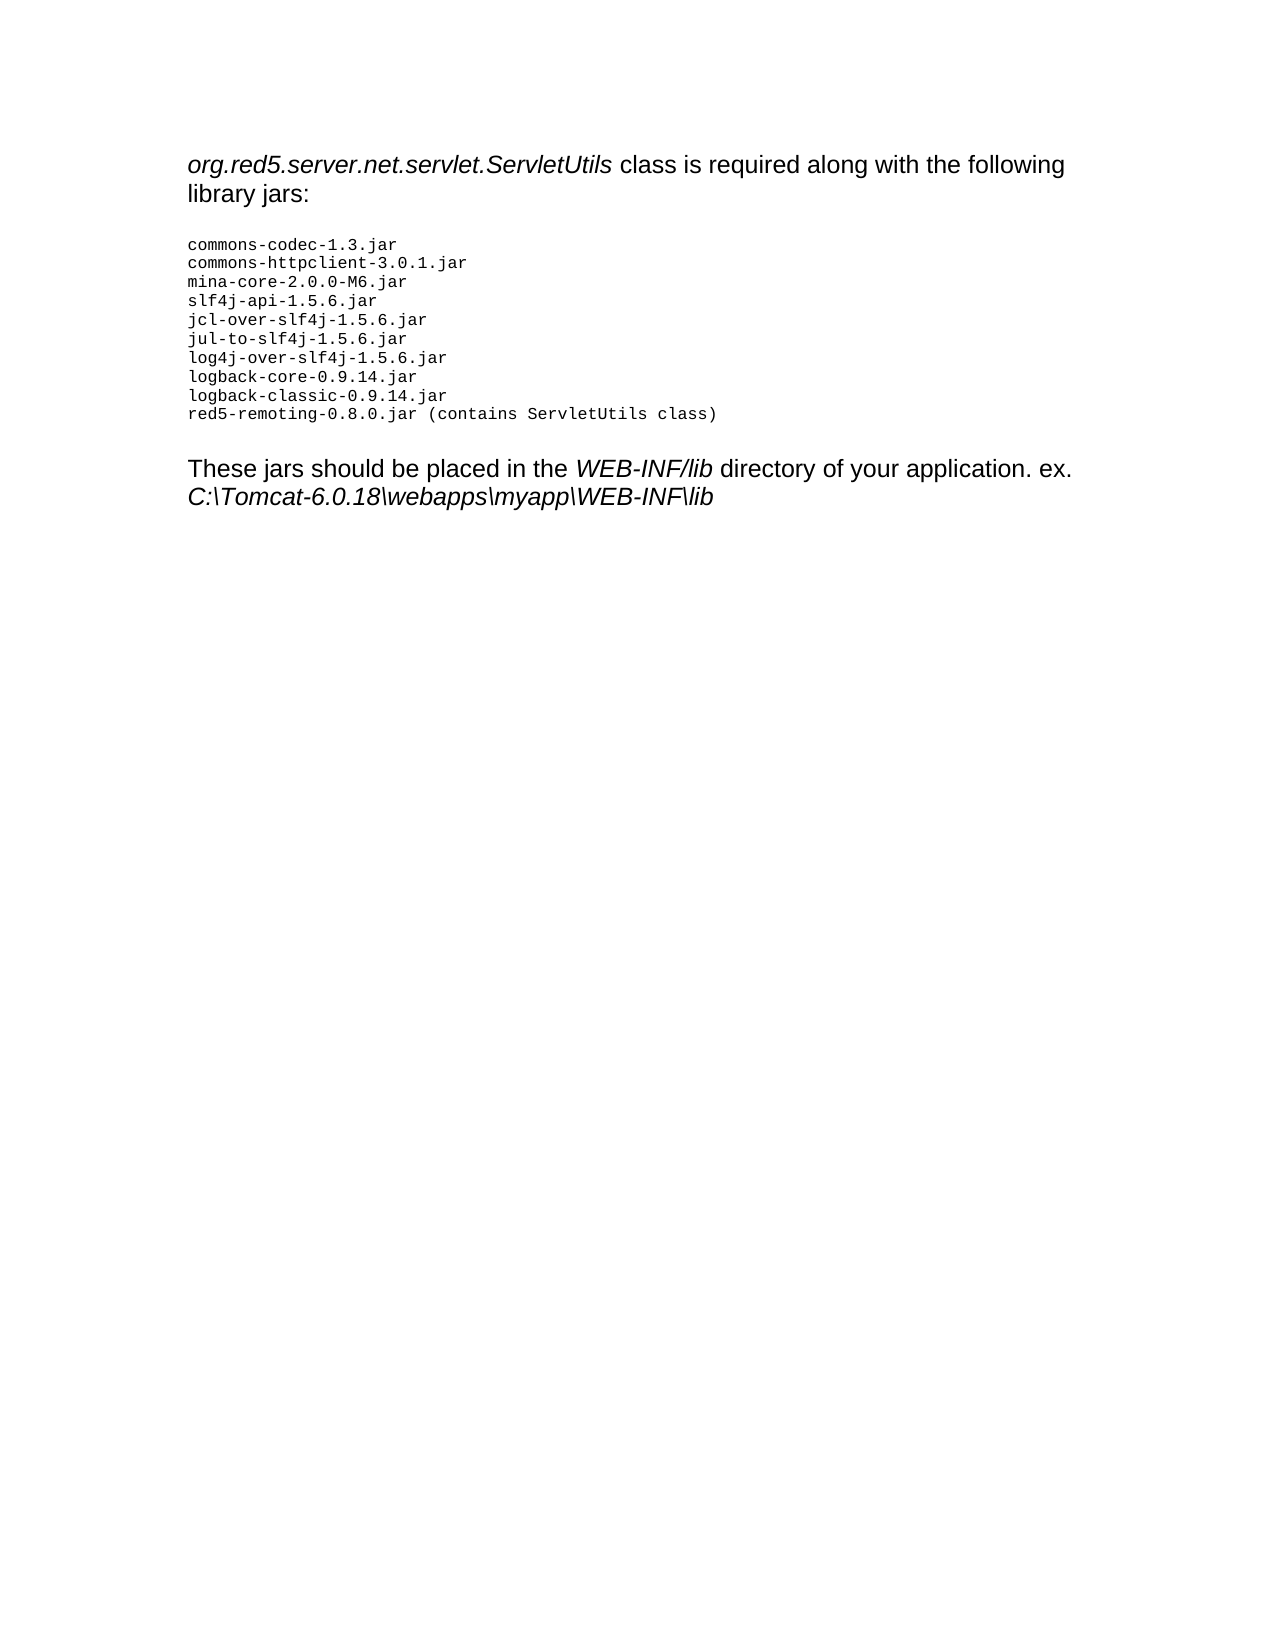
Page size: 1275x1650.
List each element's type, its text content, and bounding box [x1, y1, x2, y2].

text jul-to-slf4j-1.5.6.jar [187, 331, 1087, 349]
text commons-httpclient-3.0.1.jar [187, 255, 1087, 274]
text jcl-over-slf4j-1.5.6.jar [187, 312, 1087, 331]
text commons-codec-1.3.jar [187, 236, 1087, 255]
text org.red5.server.net.servlet.ServletUtils class is required along with the following library jars: [187, 150, 1087, 207]
text log4j-over-slf4j-1.5.6.jar [187, 349, 1087, 368]
text slf4j-api-1.5.6.jar [187, 293, 1087, 312]
text logback-classic-0.9.14.jar [187, 387, 1087, 406]
text These jars should be placed in the WEB-INF/lib directory of your application. ex. C:\Tomcat-6.0.18\webapps\myapp\WEB-INF\lib [187, 453, 1087, 511]
text logback-core-0.9.14.jar [187, 368, 1087, 387]
text mina-core-2.0.0-M6.jar [187, 274, 1087, 293]
text red5-remoting-0.8.0.jar (contains ServletUtils class) [187, 406, 1087, 425]
